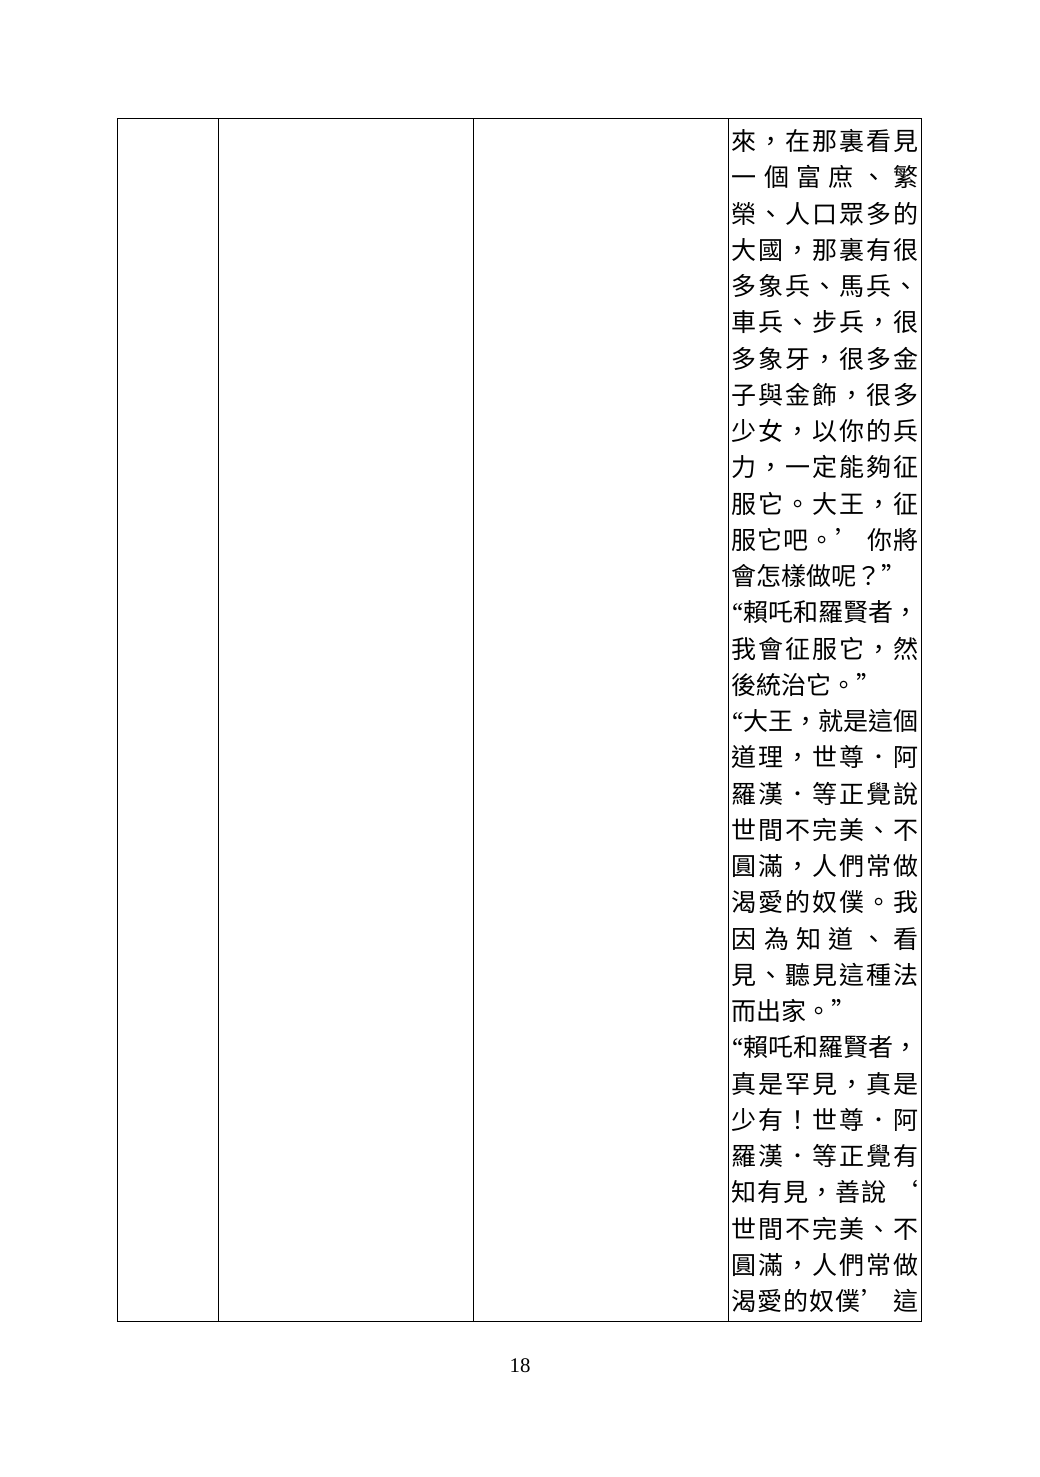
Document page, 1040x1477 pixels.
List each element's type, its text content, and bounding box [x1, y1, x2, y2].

table_cell [474, 119, 728, 1321]
table_cell [219, 119, 473, 1321]
table_cell [118, 119, 218, 1321]
table_cell 來，在那裏看見一個富庶、繁榮、人口眾多的大國，那裏有很多象兵、馬兵、車兵、步兵，很多象牙，很多金子與金飾，很多少女，以你的兵力，一定能夠征服它。大王，征服它吧。’ 你將會怎樣做呢？” “賴吒和羅賢者，我會征服它，然後統治它。” “大王，就是這個道理，世尊．阿羅漢．等正覺說世間不完美、不圓滿，人們常做渴愛的奴僕。我因為知道、看見、聽見這種法而出家。” “賴吒和羅賢者，真是罕見，真是少有！世尊．阿羅漢．等正覺有知有見，善說 ‘世間不完美、不圓滿，人們常做渴愛的奴僕’ 這 [729, 119, 921, 1321]
